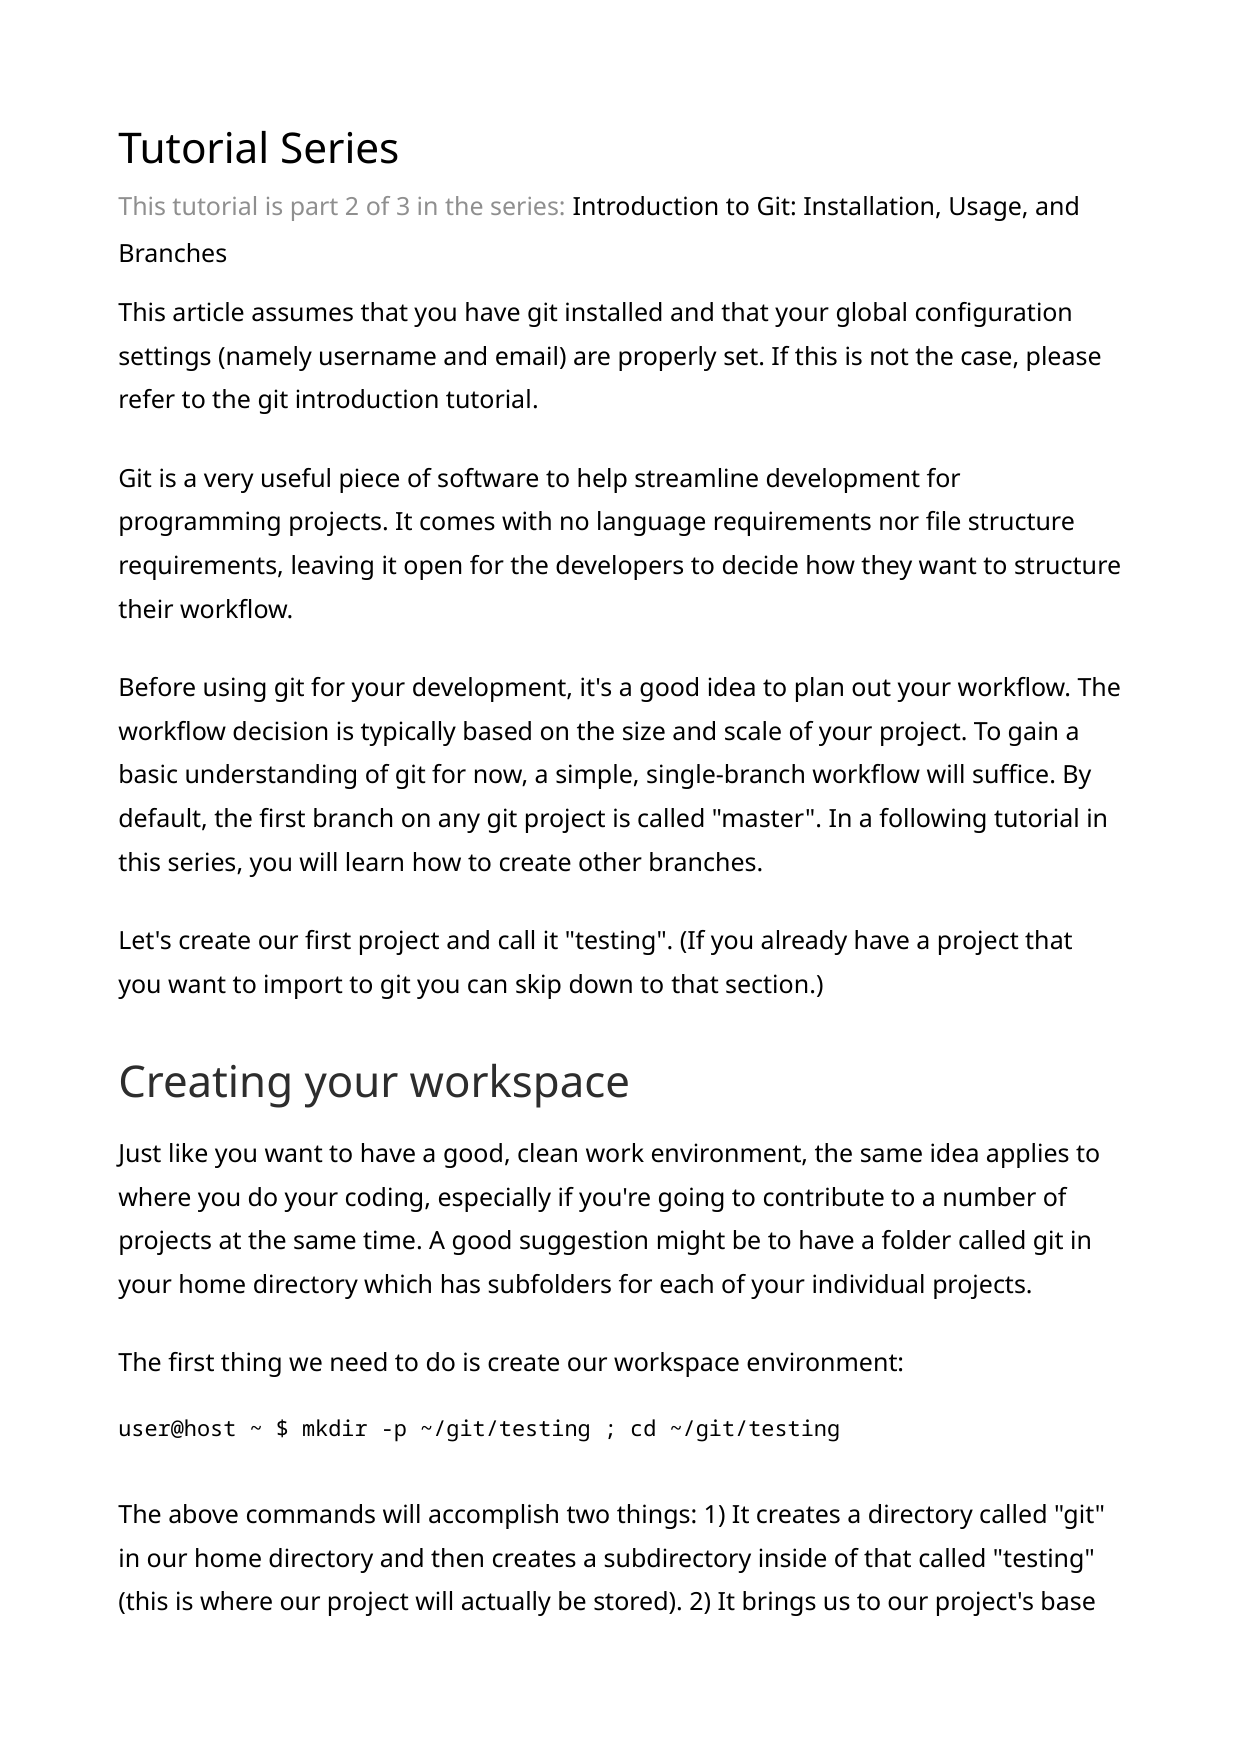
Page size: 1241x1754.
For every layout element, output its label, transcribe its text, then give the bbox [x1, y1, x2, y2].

subtitle Tutorial Series [118, 118, 1122, 176]
text Let's create our first project and call it "testing". (If you already have a project that you want to import to git you can skip down to that section.) [118, 913, 1122, 1001]
text user@host ~ $ mkdir -p ~/git/testing ; cd ~/git/testing [118, 1413, 1122, 1443]
text The above commands will accomplish two things: 1) It creates a directory called "git" in our home directory and then creates a subdirectory inside of that called "testing" (this is where our project will actually be stored). 2) It brings us to our project's base [118, 1487, 1122, 1618]
text This article assumes that you have git installed and that your global configuration settings (namely username and email) are properly set. If this is not the case, please refer to the git introduction tutorial. [118, 285, 1122, 416]
text This tutorial is part 2 of 3 in the series: Introduction to Git: Installation, Usage, and Branches [118, 176, 1122, 269]
subtitle Creating your workspace [118, 1051, 1122, 1110]
text The first thing we need to do is create our workspace environment: [118, 1335, 1122, 1379]
text Just like you want to have a good, clean work environment, the same idea applies to where you do your coding, especially if you're going to contribute to a number of projects at the same time. A good suggestion might be to have a folder called git in your home directory which has subfolders for each of your individual projects. [118, 1126, 1122, 1301]
text Git is a very useful piece of software to help streamline development for programming projects. It comes with no language requirements nor file structure requirements, leaving it open for the developers to decide how they want to structure their workflow. [118, 451, 1122, 626]
text Before using git for your development, it's a good idea to plan out your workflow. The workflow decision is typically based on the size and scale of your project. To gain a basic understanding of git for now, a simple, single-branch workflow will suffice. By default, the first branch on any git project is called "master". In a following tutorial in this series, you will learn how to create other branches. [118, 660, 1122, 879]
